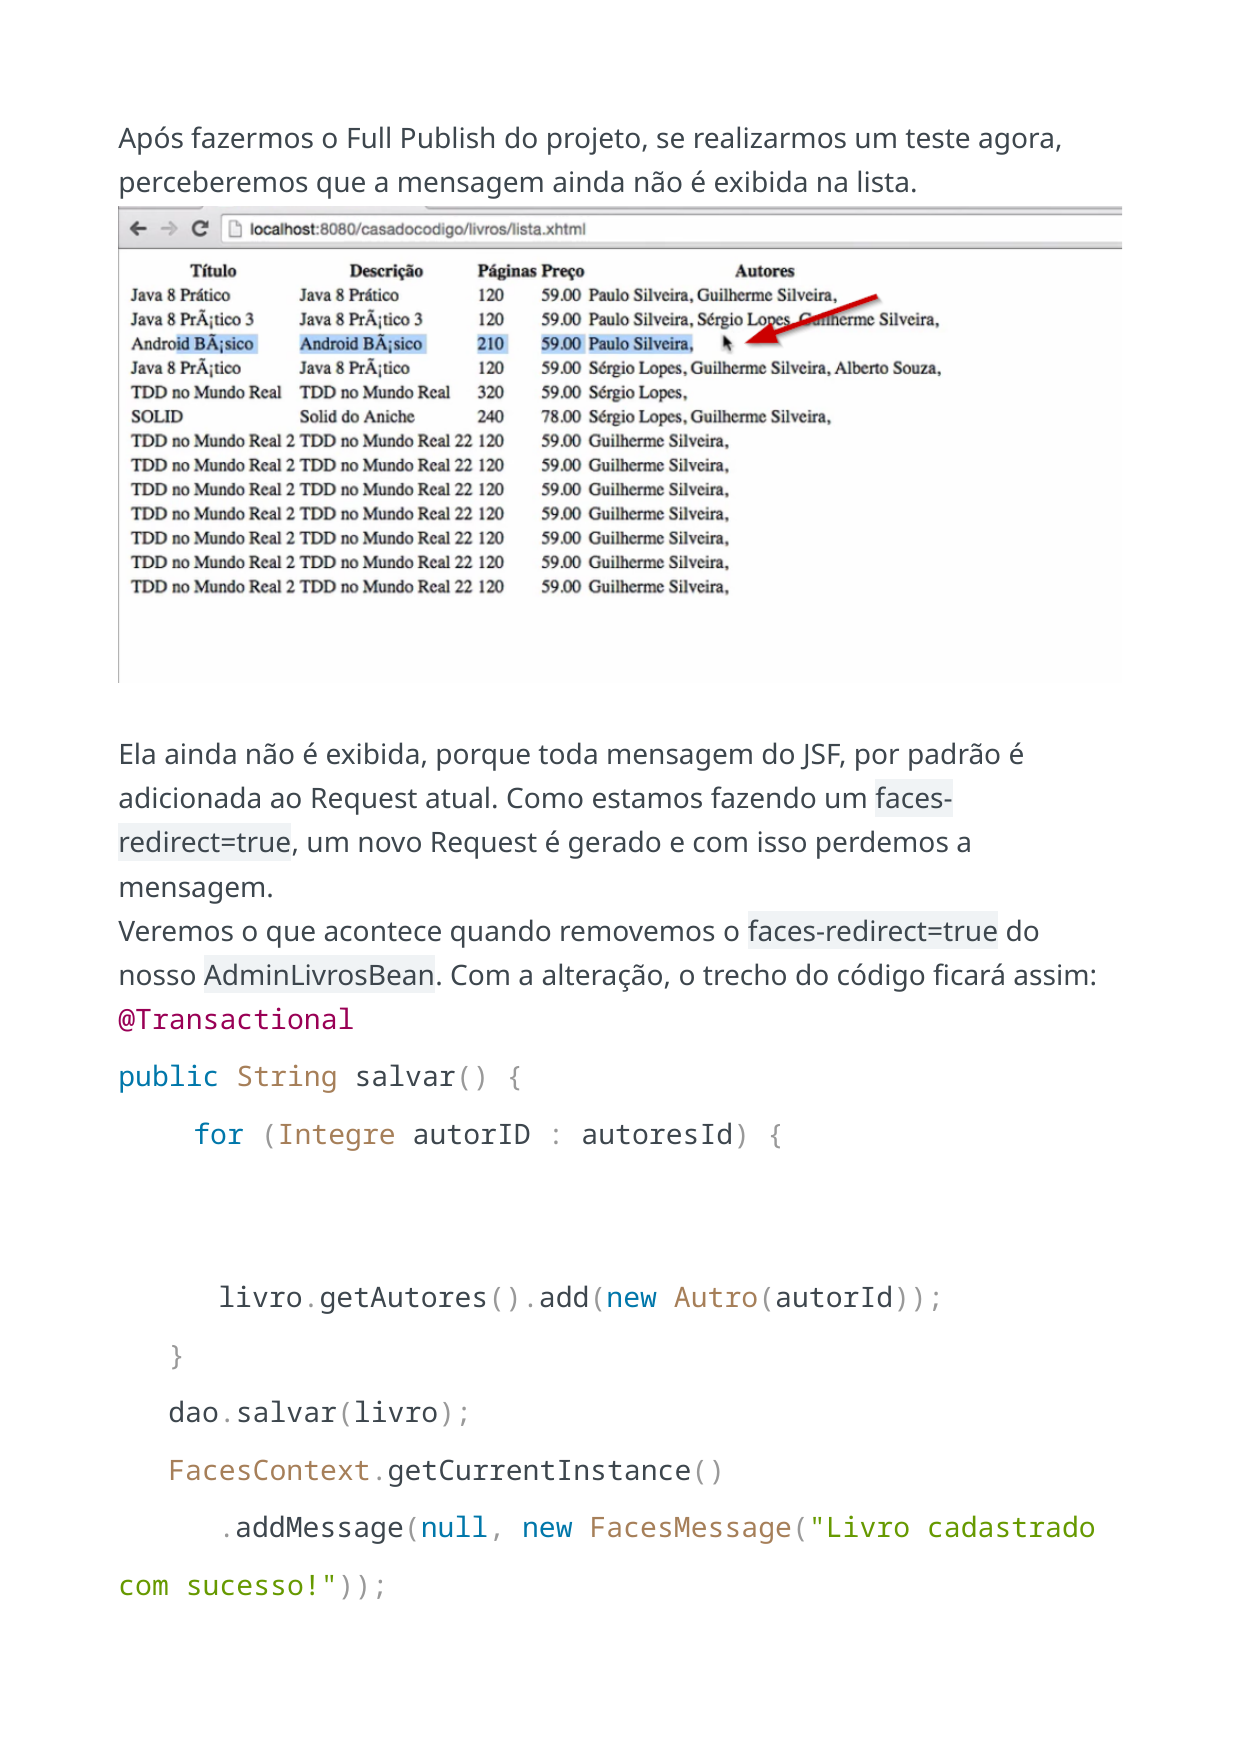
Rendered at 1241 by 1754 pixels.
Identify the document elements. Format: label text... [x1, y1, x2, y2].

text Após fazermos o Full Publish do projeto, se realizarmos um teste agora, perceberemos que a mensagem ainda não é exibida na lista. [118, 118, 1122, 201]
text } [118, 1335, 1122, 1374]
text .addMessage(null, new FacesMessage("Livro cadastrado com sucesso!")); [118, 1508, 1122, 1604]
text Veremos o que acontece quando removemos o faces-redirect=true do nosso AdminLivrosBean. Com a alteração, o trecho do código ficará assim: [118, 911, 1122, 993]
text @Transactional [118, 999, 1122, 1037]
text livro.getAutores().add(new Autro(autorId)); [118, 1278, 1122, 1316]
text Ela ainda não é exibida, porque toda mensagem do JSF, por padrão é adicionada ao Request atual. Como estamos fazendo um faces-redirect=true, um novo Request é gerado e com isso perdemos a mensagem. [118, 735, 1122, 905]
text for (Integre autorID : autoresId) { [118, 1114, 1122, 1152]
text FacesContext.getCurrentInstance() [118, 1450, 1122, 1489]
picture [118, 206, 1123, 683]
text public String salvar() { [118, 1057, 1122, 1095]
text dao.salvar(livro); [118, 1393, 1122, 1431]
